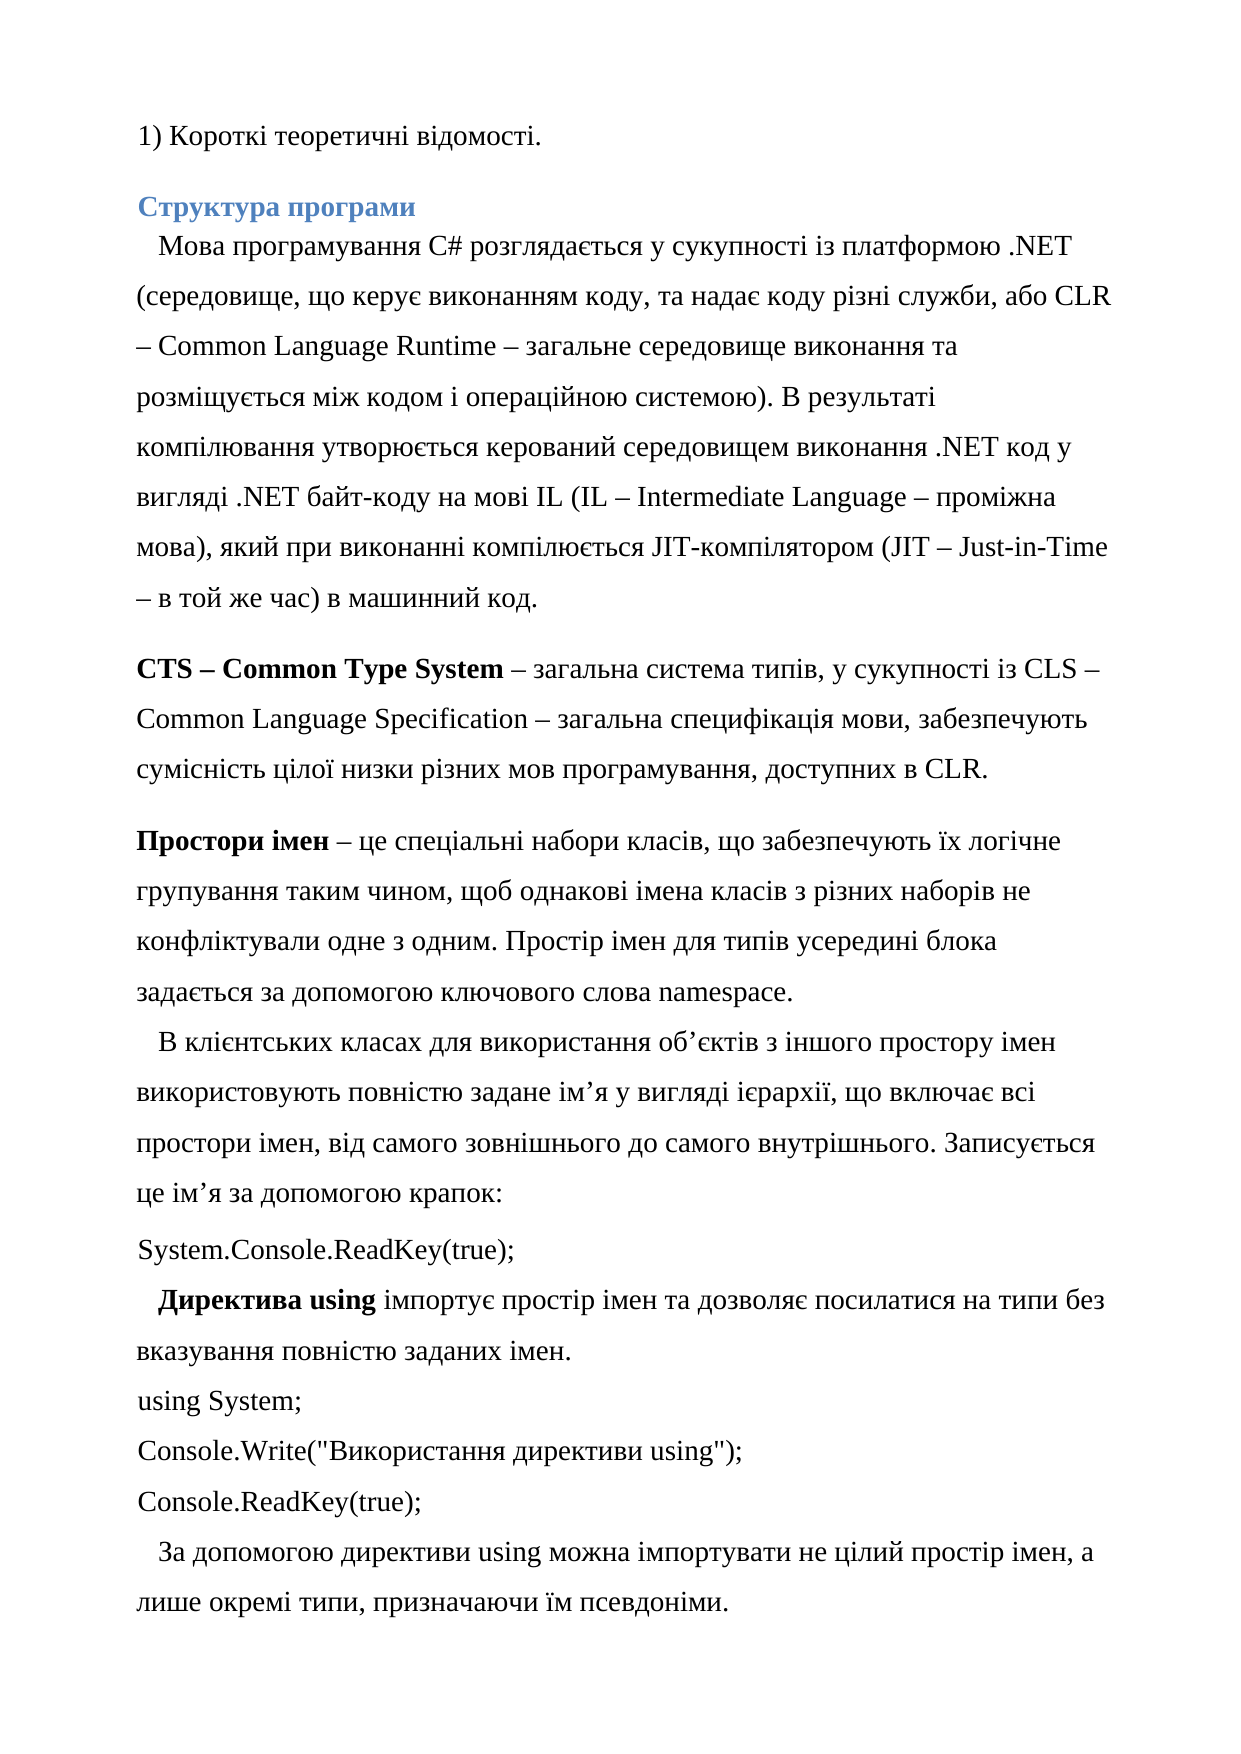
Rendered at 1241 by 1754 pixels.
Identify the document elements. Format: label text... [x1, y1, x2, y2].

text За допомогою директиви using можна імпортувати не цілий простір імен, а лише окремі типи, призначаючи їм псевдоніми. [136, 1534, 1112, 1618]
text Console.Write("Використання директиви using"); [137, 1433, 1112, 1467]
text using System; [137, 1383, 1112, 1417]
list 1) Короткі теоретичні відомості. [137, 118, 1112, 152]
text В клієнтських класах для використання об’єктів з іншого простору імен використовують повністю задане ім’я у вигляді ієрархії, що включає всі простори імен, від самого зовнішнього до самого внутрішнього. Записується це ім’я за допомогою крапок: [136, 1024, 1112, 1208]
text Мова програмування C# розглядається у сукупності із платформою .NET (середовище, що керує виконанням коду, та надає коду різні служби, або CLR – Common Language Runtime – загальне середовище виконання та розміщується між кодом і операційною системою). В результаті компілювання утворюється керований середовищем виконання .NET код у вигляді .NET байт-коду на мові IL (IL – Intermediate Language – проміжна мова), який при виконанні компілюється JIT-компілятором (JIT – Just-in-Time – в той же час) в машинний код. [136, 228, 1112, 613]
text Директива using імпортує простір імен та дозволяє посилатися на типи без вказування повністю заданих імен. [136, 1282, 1112, 1366]
text Console.ReadKey(true); [137, 1484, 1112, 1517]
text Простори імен – це спеціальні набори класів, що забезпечують їх логічне групування таким чином, щоб однакові імена класів з різних наборів не конфліктували одне з одним. Простір імен для типів усередині блока задається за допомогою ключового слова namespace. [136, 823, 1112, 1007]
text CTS – Common Type System – загальна система типів, у сукупності із CLS – Common Language Specification – загальна специфікація мови, забезпечують сумісність цілої низки різних мов програмування, доступних в CLR. [136, 651, 1112, 785]
text System.Console.ReadKey(true); [137, 1232, 1112, 1266]
text Структура програми [137, 189, 1112, 223]
